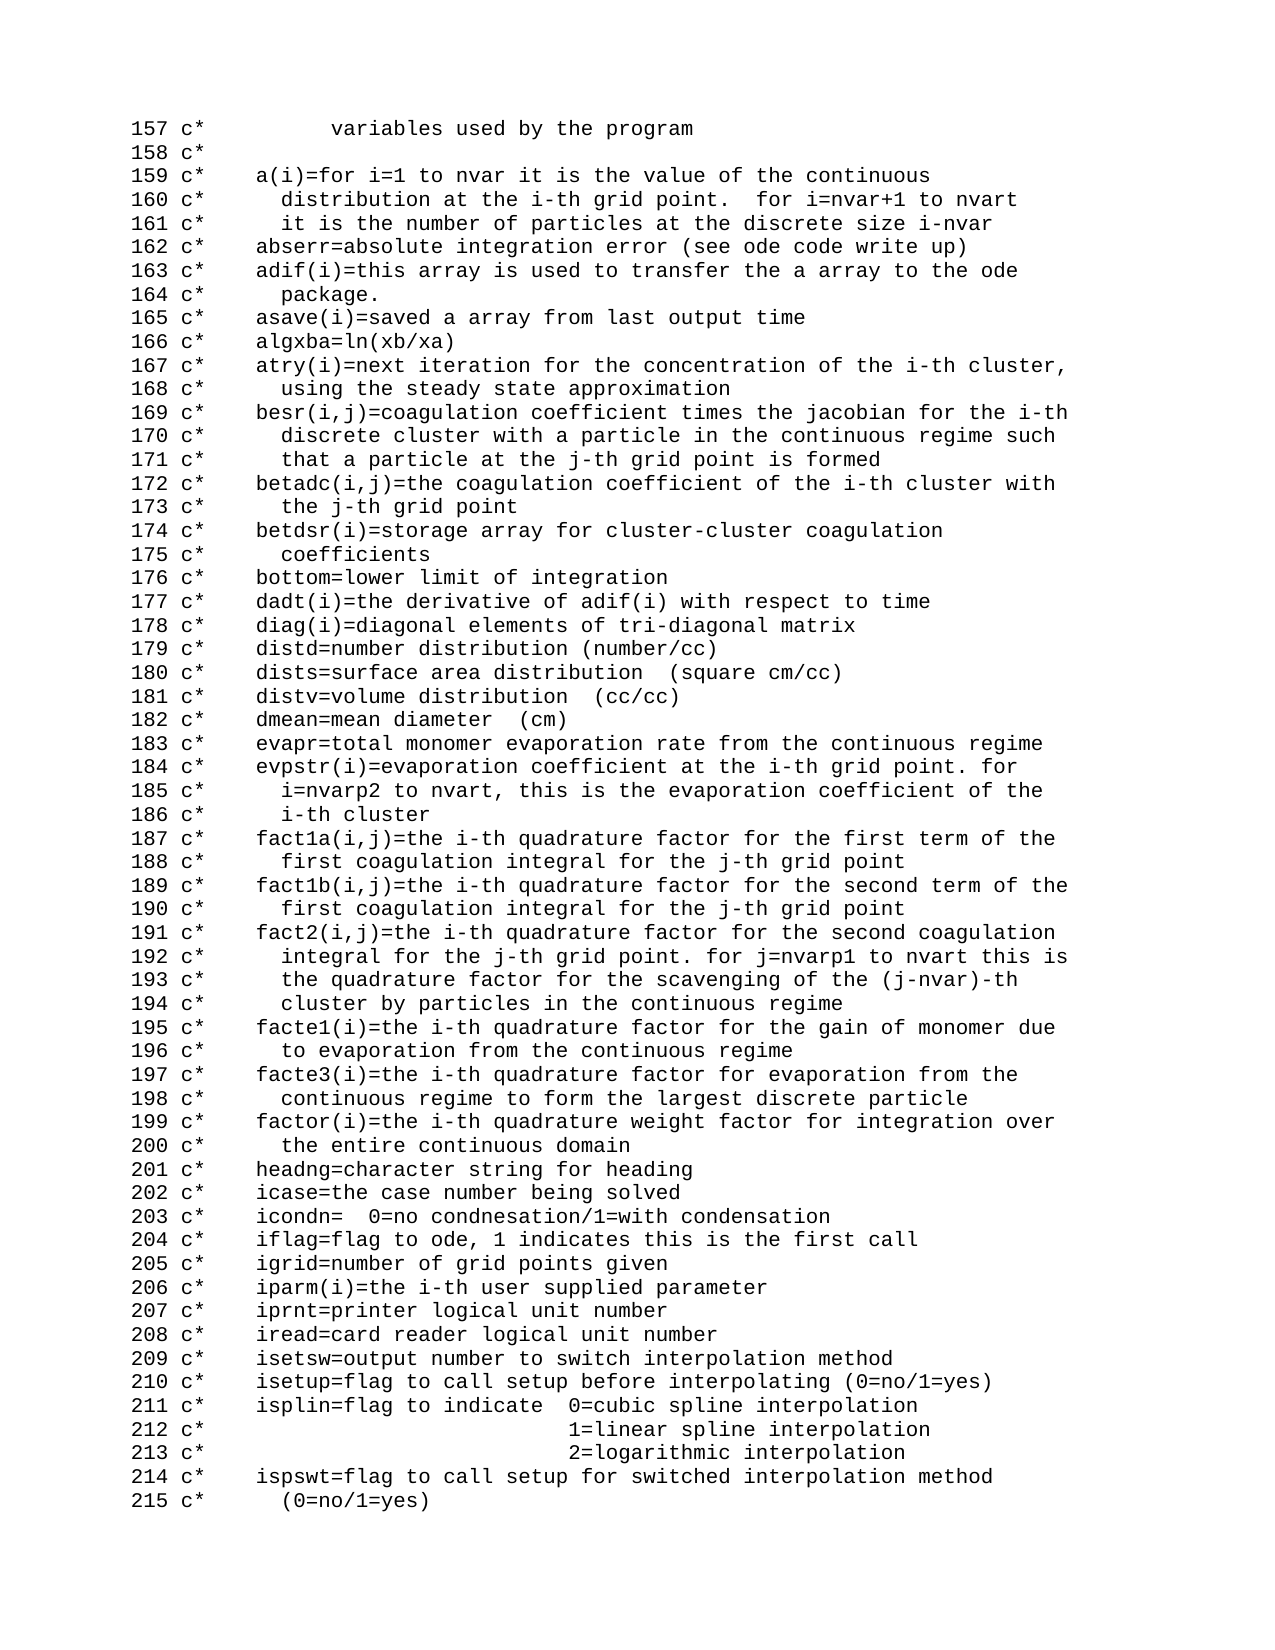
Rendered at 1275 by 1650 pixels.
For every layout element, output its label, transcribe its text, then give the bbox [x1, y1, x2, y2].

text 188 c* first coagulation integral for the j-th grid point [118, 851, 1157, 875]
text 198 c* continuous regime to form the largest discrete particle [118, 1088, 1157, 1111]
text 214 c* ispswt=flag to call setup for switched interpolation method [118, 1466, 1157, 1489]
text 210 c* isetup=flag to call setup before interpolating (0=no/1=yes) [118, 1371, 1157, 1395]
text 181 c* distv=volume distribution (cc/cc) [118, 686, 1157, 709]
text 215 c* (0=no/1=yes) [118, 1489, 1157, 1513]
text 213 c* 2=logarithmic interpolation [118, 1442, 1157, 1466]
text 166 c* algxba=ln(xb/xa) [118, 331, 1157, 354]
text 187 c* fact1a(i,j)=the i-th quadrature factor for the first term of the [118, 827, 1157, 851]
text 173 c* the j-th grid point [118, 496, 1157, 520]
text 184 c* evpstr(i)=evaporation coefficient at the i-th grid point. for [118, 757, 1157, 780]
text 170 c* discrete cluster with a particle in the continuous regime such [118, 426, 1157, 449]
text 169 c* besr(i,j)=coagulation coefficient times the jacobian for the i-th [118, 402, 1157, 426]
text 190 c* first coagulation integral for the j-th grid point [118, 898, 1157, 922]
text 191 c* fact2(i,j)=the i-th quadrature factor for the second coagulation [118, 922, 1157, 946]
text 189 c* fact1b(i,j)=the i-th quadrature factor for the second term of the [118, 875, 1157, 898]
text 201 c* headng=character string for heading [118, 1158, 1157, 1182]
text 162 c* abserr=absolute integration error (see ode code write up) [118, 236, 1157, 260]
text 174 c* betdsr(i)=storage array for cluster-cluster coagulation [118, 520, 1157, 544]
text 207 c* iprnt=printer logical unit number [118, 1300, 1157, 1324]
text 200 c* the entire continuous domain [118, 1135, 1157, 1158]
text 185 c* i=nvarp2 to nvart, this is the evaporation coefficient of the [118, 780, 1157, 804]
text 211 c* isplin=flag to indicate 0=cubic spline interpolation [118, 1395, 1157, 1419]
text 158 c* [118, 142, 1157, 165]
text 164 c* package. [118, 284, 1157, 307]
text 167 c* atry(i)=next iteration for the concentration of the i-th cluster, [118, 354, 1157, 378]
text 163 c* adif(i)=this array is used to transfer the a array to the ode [118, 260, 1157, 284]
text 186 c* i-th cluster [118, 804, 1157, 827]
text 194 c* cluster by particles in the continuous regime [118, 993, 1157, 1017]
text 205 c* igrid=number of grid points given [118, 1253, 1157, 1277]
text 159 c* a(i)=for i=1 to nvar it is the value of the continuous [118, 165, 1157, 189]
text 203 c* icondn= 0=no condnesation/1=with condensation [118, 1206, 1157, 1229]
text 193 c* the quadrature factor for the scavenging of the (j-nvar)-th [118, 969, 1157, 993]
text 161 c* it is the number of particles at the discrete size i-nvar [118, 213, 1157, 236]
text 204 c* iflag=flag to ode, 1 indicates this is the first call [118, 1229, 1157, 1253]
text 171 c* that a particle at the j-th grid point is formed [118, 449, 1157, 473]
text 157 c* variables used by the program [118, 118, 1157, 142]
text 178 c* diag(i)=diagonal elements of tri-diagonal matrix [118, 615, 1157, 638]
text 182 c* dmean=mean diameter (cm) [118, 709, 1157, 733]
text 202 c* icase=the case number being solved [118, 1182, 1157, 1206]
text 208 c* iread=card reader logical unit number [118, 1324, 1157, 1348]
text 192 c* integral for the j-th grid point. for j=nvarp1 to nvart this is [118, 946, 1157, 969]
text 160 c* distribution at the i-th grid point. for i=nvar+1 to nvart [118, 189, 1157, 213]
text 195 c* facte1(i)=the i-th quadrature factor for the gain of monomer due [118, 1017, 1157, 1040]
text 175 c* coefficients [118, 544, 1157, 567]
text 180 c* dists=surface area distribution (square cm/cc) [118, 662, 1157, 686]
text 177 c* dadt(i)=the derivative of adif(i) with respect to time [118, 591, 1157, 615]
text 206 c* iparm(i)=the i-th user supplied parameter [118, 1277, 1157, 1300]
text 209 c* isetsw=output number to switch interpolation method [118, 1348, 1157, 1371]
text 172 c* betadc(i,j)=the coagulation coefficient of the i-th cluster with [118, 473, 1157, 496]
text 176 c* bottom=lower limit of integration [118, 567, 1157, 591]
text 179 c* distd=number distribution (number/cc) [118, 638, 1157, 662]
text 199 c* factor(i)=the i-th quadrature weight factor for integration over [118, 1111, 1157, 1135]
text 212 c* 1=linear spline interpolation [118, 1419, 1157, 1442]
text 183 c* evapr=total monomer evaporation rate from the continuous regime [118, 733, 1157, 757]
text 165 c* asave(i)=saved a array from last output time [118, 307, 1157, 331]
text 168 c* using the steady state approximation [118, 378, 1157, 402]
text 196 c* to evaporation from the continuous regime [118, 1040, 1157, 1064]
text 197 c* facte3(i)=the i-th quadrature factor for evaporation from the [118, 1064, 1157, 1088]
